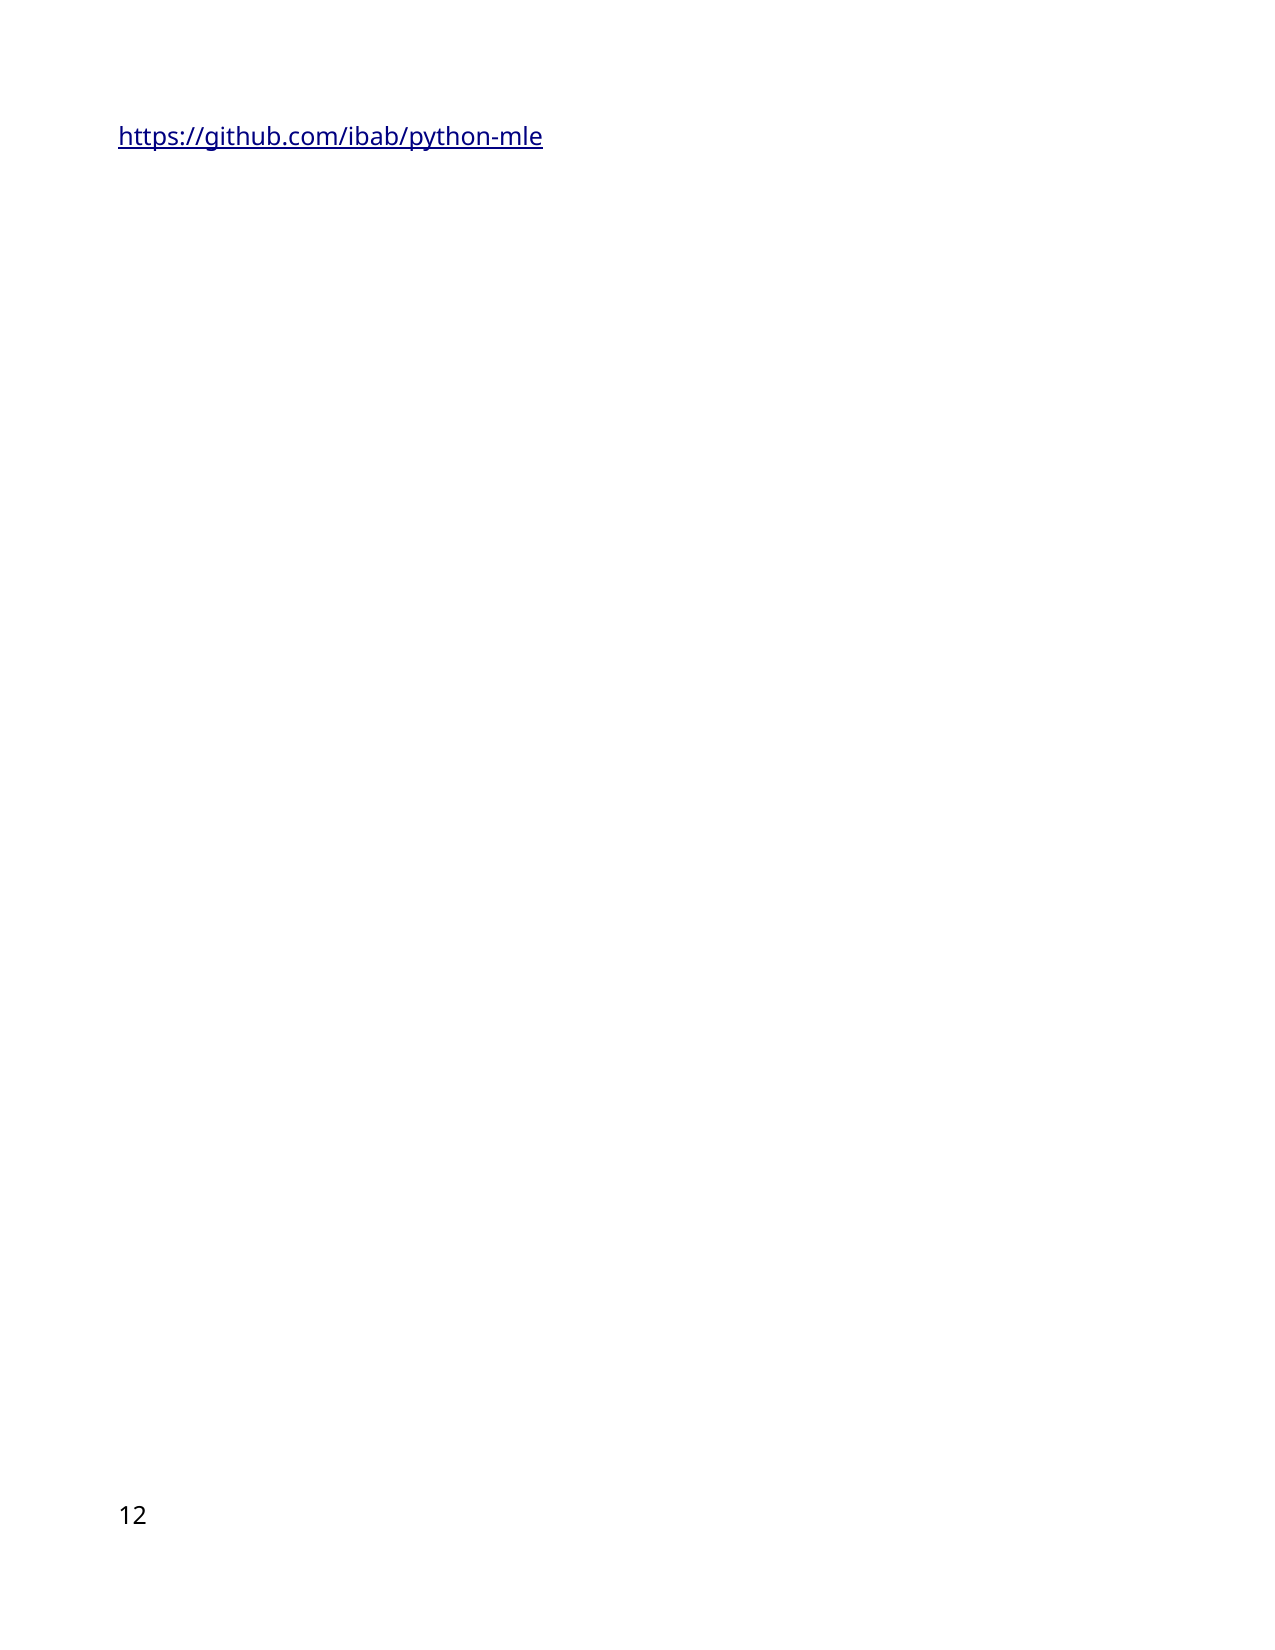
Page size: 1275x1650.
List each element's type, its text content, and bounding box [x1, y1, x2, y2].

text https://github.com/ibab/python-mle [118, 118, 1157, 152]
